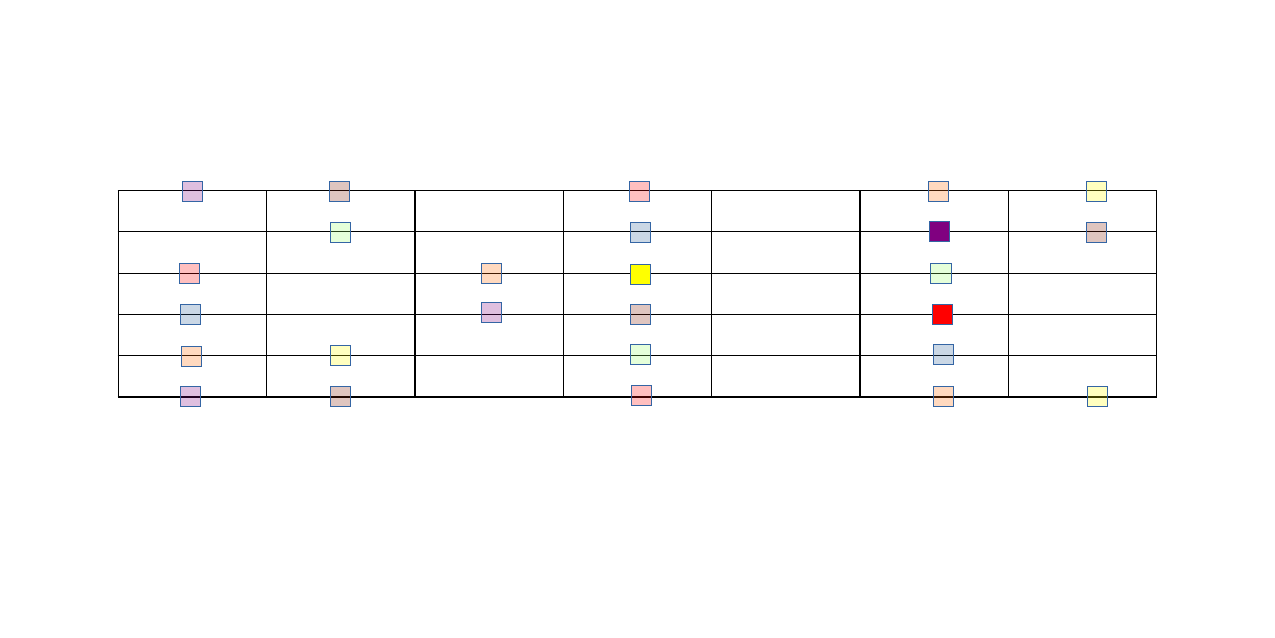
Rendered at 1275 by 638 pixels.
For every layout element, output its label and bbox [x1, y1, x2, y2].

table_cell [564, 274, 711, 314]
table_header [267, 191, 414, 231]
table_cell [267, 315, 414, 355]
table_cell [416, 315, 563, 355]
table_header [712, 191, 859, 231]
table_header [119, 191, 266, 231]
table_cell [1009, 274, 1156, 314]
table_cell [267, 274, 414, 314]
table_cell [861, 356, 1008, 396]
table_cell [564, 232, 711, 273]
table_cell [119, 232, 266, 273]
table_cell [861, 315, 1008, 355]
table_cell [119, 356, 266, 396]
table_header [861, 191, 1008, 231]
table_cell [1009, 232, 1156, 273]
table_cell [1009, 356, 1156, 396]
table_cell [416, 274, 563, 314]
table_cell [416, 232, 563, 273]
table_header [1009, 191, 1156, 231]
table_cell [712, 315, 859, 355]
table_header [416, 191, 563, 231]
table_cell [267, 356, 414, 396]
table_cell [1009, 315, 1156, 355]
table_cell [416, 356, 563, 396]
table_cell [861, 232, 1008, 273]
table_cell [564, 356, 711, 396]
table_header [564, 191, 711, 231]
table_cell [712, 274, 859, 314]
table_cell [712, 356, 859, 396]
table_cell [119, 315, 266, 355]
table_cell [267, 232, 414, 273]
table_cell [712, 232, 859, 273]
table_cell [564, 315, 711, 355]
table_cell [861, 274, 1008, 314]
table_cell [119, 274, 266, 314]
